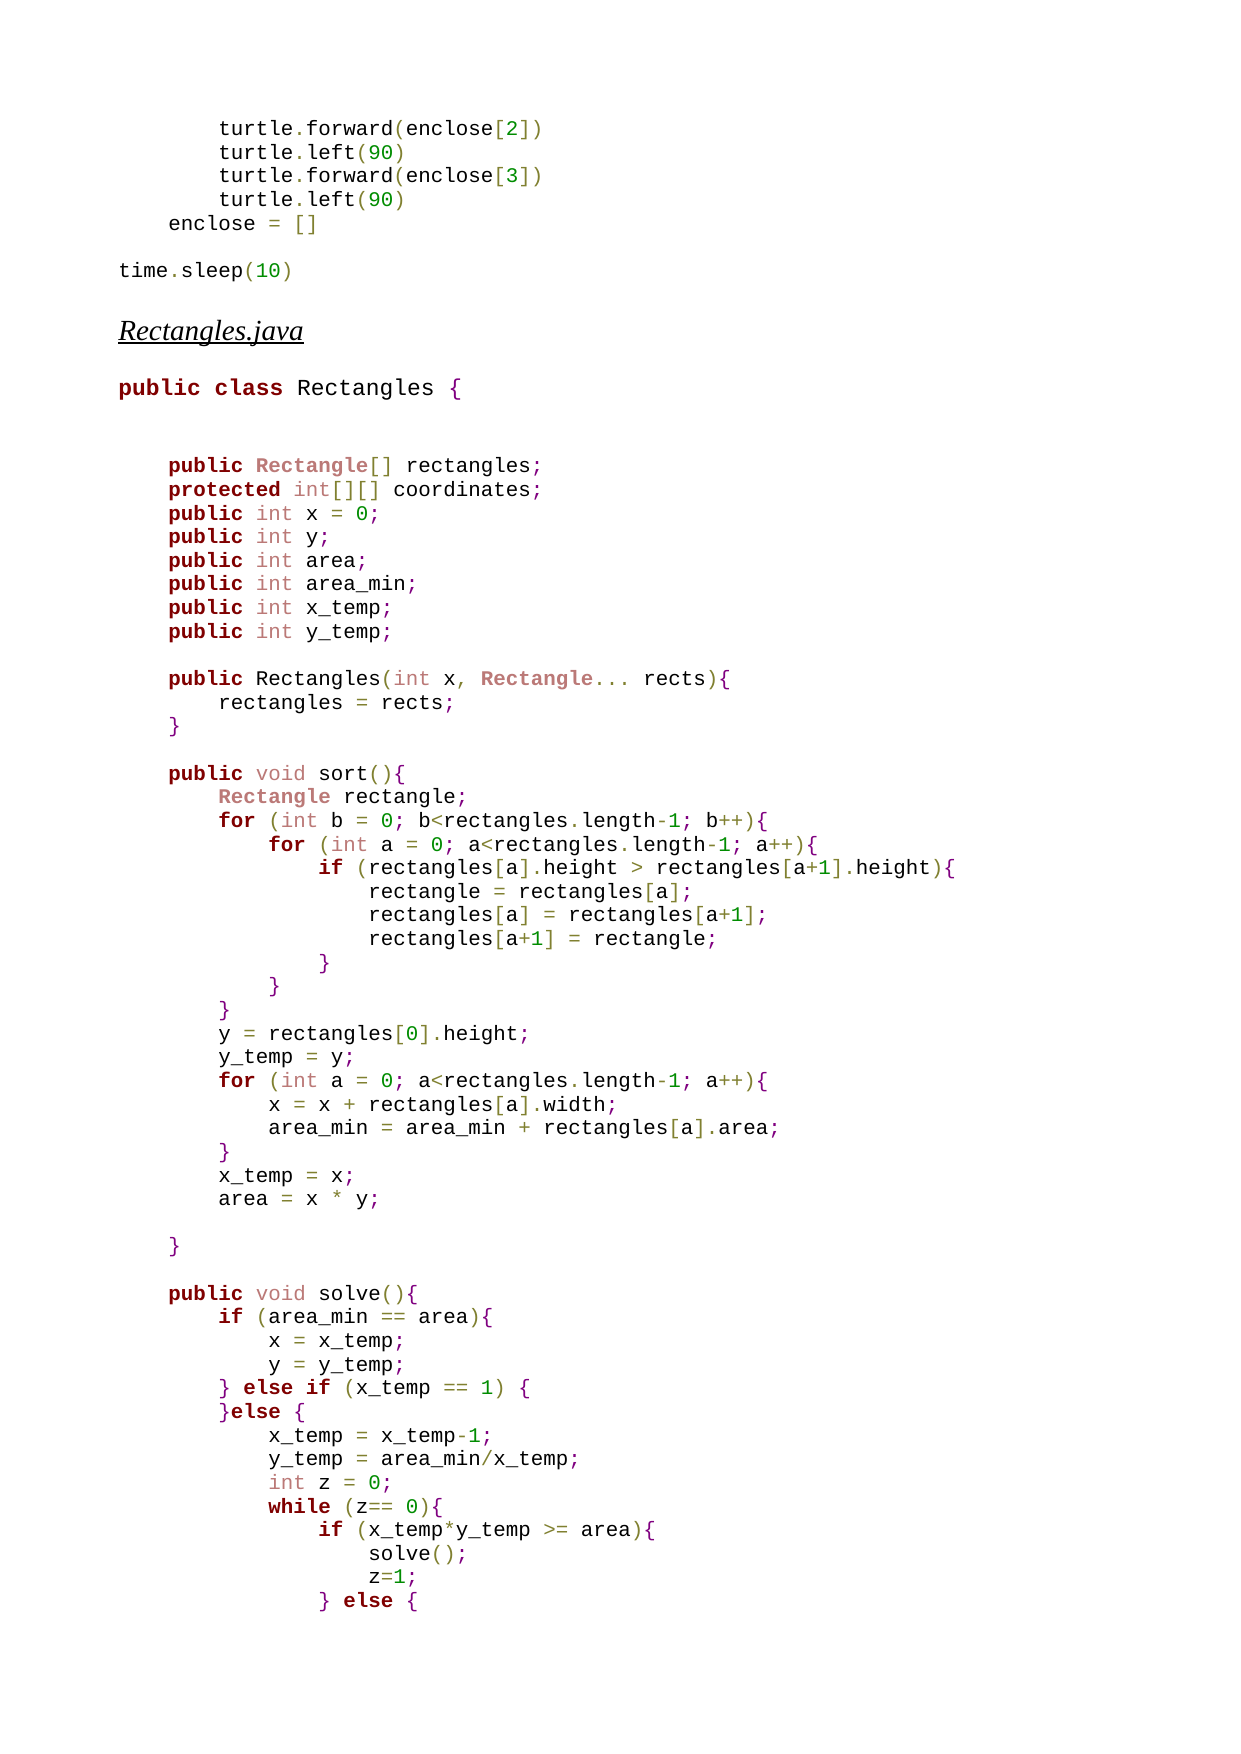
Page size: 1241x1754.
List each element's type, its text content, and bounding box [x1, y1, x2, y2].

text turtle.left(90) [118, 142, 1122, 165]
text public int x = 0; [118, 502, 1122, 526]
text public Rectangles(int x, Rectangle... rects){ [118, 668, 1122, 692]
text time.sleep(10) [118, 260, 1122, 284]
text public int y_temp; [118, 621, 1122, 644]
text if (x_temp*y_temp >= area){ [118, 1519, 1122, 1543]
text } [118, 952, 1122, 975]
text if (area_min == area){ [118, 1306, 1122, 1330]
text area_min = area_min + rectangles[a].area; [118, 1117, 1122, 1141]
text solve(); [118, 1543, 1122, 1567]
text public int y; [118, 526, 1122, 550]
text x = x + rectangles[a].width; [118, 1094, 1122, 1117]
text x = x_temp; [118, 1330, 1122, 1354]
text y_temp = area_min/x_temp; [118, 1448, 1122, 1472]
text } [118, 975, 1122, 999]
text y = y_temp; [118, 1354, 1122, 1377]
text area = x * y; [118, 1188, 1122, 1212]
text }else { [118, 1401, 1122, 1425]
text public class Rectangles { [118, 376, 1122, 402]
text turtle.forward(enclose[2]) [118, 118, 1122, 142]
text protected int[][] coordinates; [118, 479, 1122, 502]
text } else { [118, 1590, 1122, 1614]
text enclose = [] [118, 213, 1122, 236]
text rectangles[a+1] = rectangle; [118, 928, 1122, 952]
text rectangle = rectangles[a]; [118, 881, 1122, 904]
text y = rectangles[0].height; [118, 1023, 1122, 1046]
text public void sort(){ [118, 763, 1122, 786]
text x_temp = x_temp-1; [118, 1425, 1122, 1448]
text for (int a = 0; a<rectangles.length-1; a++){ [118, 1070, 1122, 1094]
text while (z== 0){ [118, 1496, 1122, 1519]
text } [118, 715, 1122, 739]
text } else if (x_temp == 1) { [118, 1377, 1122, 1401]
text y_temp = y; [118, 1046, 1122, 1070]
text z=1; [118, 1567, 1122, 1590]
text public void solve(){ [118, 1283, 1122, 1306]
text turtle.forward(enclose[3]) [118, 165, 1122, 189]
text Rectangles.java [118, 313, 1122, 347]
text } [118, 1141, 1122, 1164]
text for (int a = 0; a<rectangles.length-1; a++){ [118, 833, 1122, 857]
text rectangles = rects; [118, 692, 1122, 715]
text turtle.left(90) [118, 189, 1122, 213]
text rectangles[a] = rectangles[a+1]; [118, 904, 1122, 928]
text public int area; [118, 550, 1122, 573]
text for (int b = 0; b<rectangles.length-1; b++){ [118, 810, 1122, 833]
text } [118, 999, 1122, 1023]
text public int x_temp; [118, 597, 1122, 621]
text public int area_min; [118, 573, 1122, 597]
text int z = 0; [118, 1472, 1122, 1496]
text } [118, 1236, 1122, 1259]
text Rectangle rectangle; [118, 786, 1122, 810]
text x_temp = x; [118, 1164, 1122, 1188]
text if (rectangles[a].height > rectangles[a+1].height){ [118, 857, 1122, 881]
text public Rectangle[] rectangles; [118, 455, 1122, 479]
